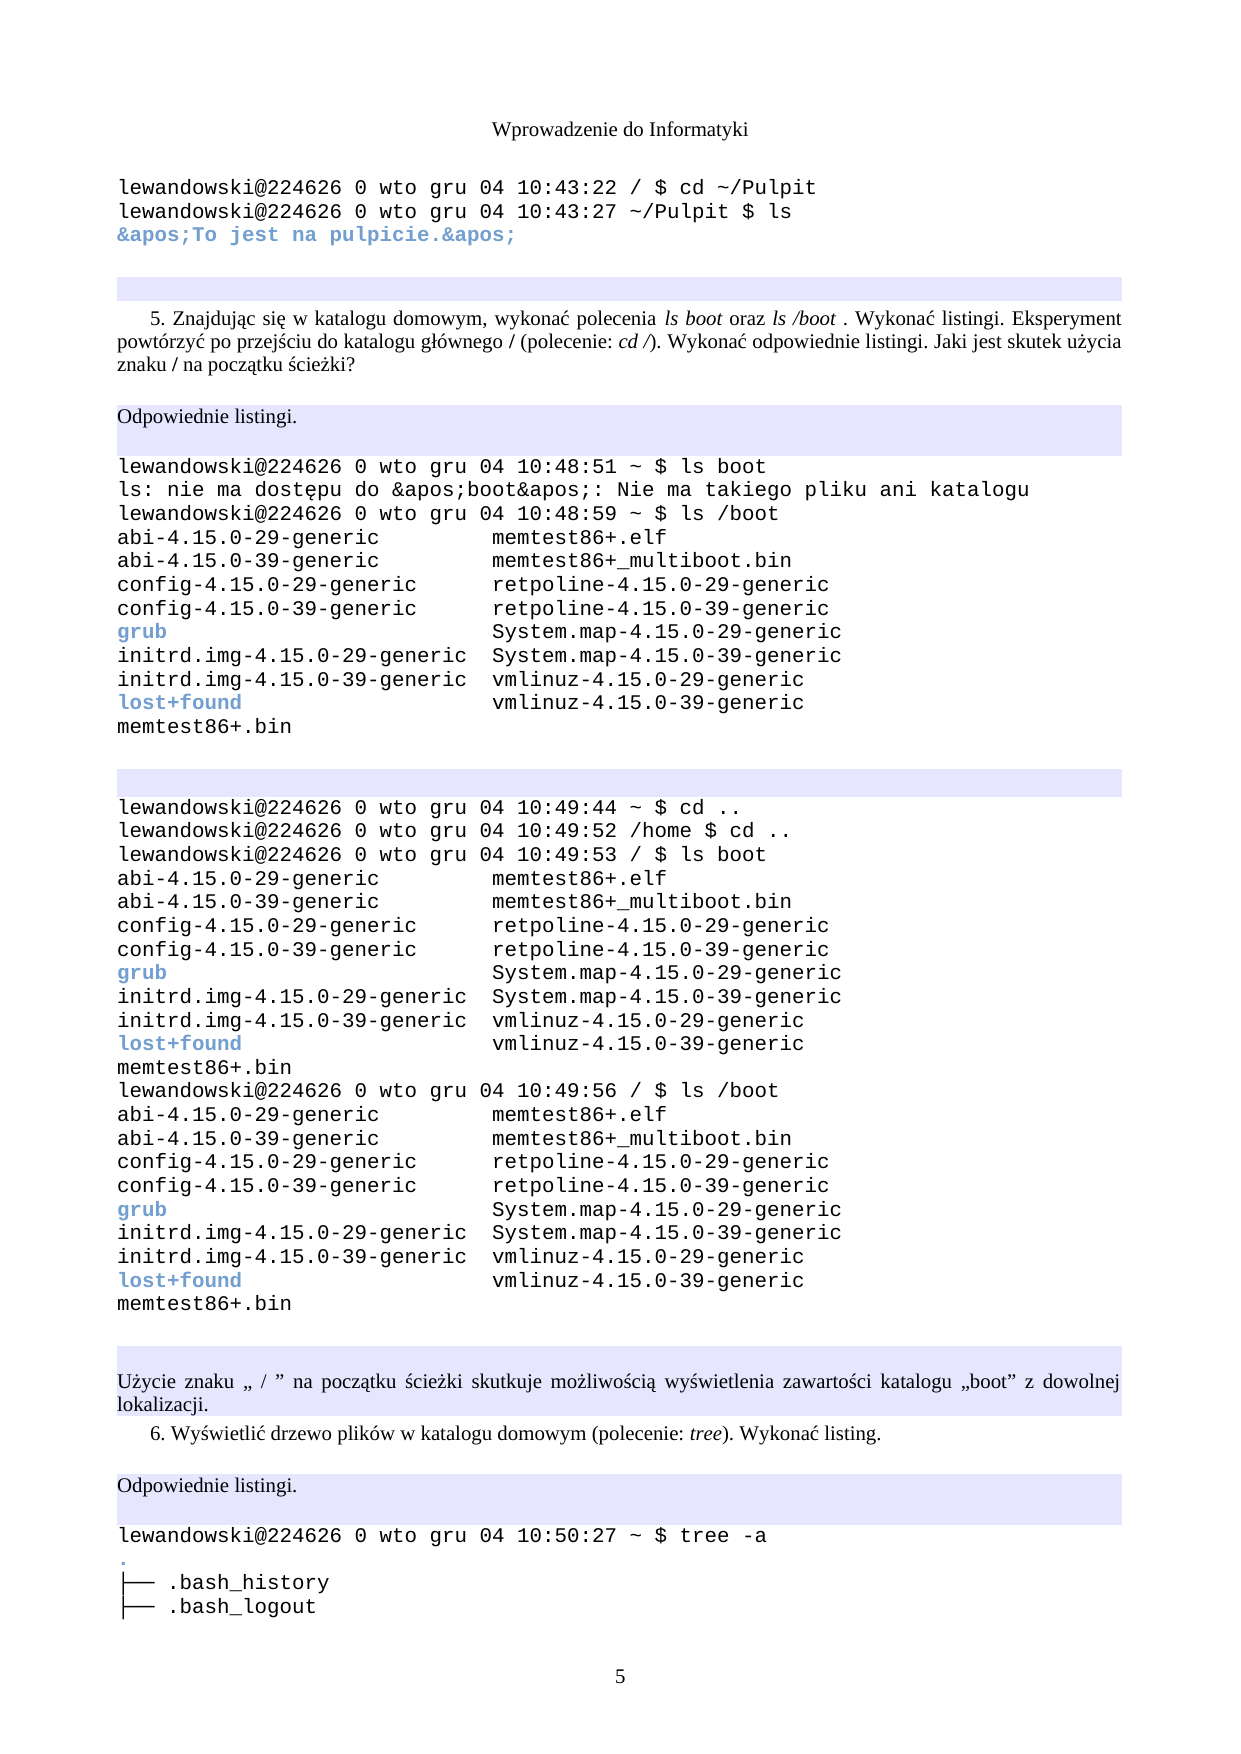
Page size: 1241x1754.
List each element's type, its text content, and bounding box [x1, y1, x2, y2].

table_cell 5. Znajdując się w katalogu domowym, wykonać polecenia ls boot oraz ls /boot . Wykonać listingi. Eksperyment powtórzyć po przejściu do katalogu głównego / (polecenie: cd /). Wykonać odpowiednie listingi. Jaki jest skutek użycia znaku / na początku ścieżki? [117, 301, 1122, 405]
table_cell Odpowiednie listingi. ﻿﻿ lewandowski@224626 0 wto gru 04 10:48:51 ~ $ ls boot ls: nie ma dostępu do &apos;boot&apos;: Nie ma takiego pliku ani katalogu lewandowski@224626 0 wto gru 04 10:48:59 ~ $ ls /boot abi-4.15.0-29-generic memtest86+.elf abi-4.15.0-39-generic memtest86+_multiboot.bin config-4.15.0-29-generic retpoline-4.15.0-29-generic config-4.15.0-39-generic retpoline-4.15.0-39-generic grub System.map-4.15.0-29-generic initrd.img-4.15.0-29-generic System.map-4.15.0-39-generic initrd.img-4.15.0-39-generic vmlinuz-4.15.0-29-generic lost+found vmlinuz-4.15.0-39-generic memtest86+.bin ﻿ lewandowski@224626 0 wto gru 04 10:49:44 ~ $ cd .. lewandowski@224626 0 wto gru 04 10:49:52 /home $ cd .. lewandowski@224626 0 wto gru 04 10:49:53 / $ ls boot abi-4.15.0-29-generic memtest86+.elf abi-4.15.0-39-generic memtest86+_multiboot.bin config-4.15.0-29-generic retpoline-4.15.0-29-generic config-4.15.0-39-generic retpoline-4.15.0-39-generic grub System.map-4.15.0-29-generic initrd.img-4.15.0-29-generic System.map-4.15.0-39-generic initrd.img-4.15.0-39-generic vmlinuz-4.15.0-29-generic lost+found vmlinuz-4.15.0-39-generic memtest86+.bin lewandowski@224626 0 wto gru 04 10:49:56 / $ ls /boot abi-4.15.0-29-generic memtest86+.elf abi-4.15.0-39-generic memtest86+_multiboot.bin config-4.15.0-29-generic retpoline-4.15.0-29-generic config-4.15.0-39-generic retpoline-4.15.0-39-generic grub System.map-4.15.0-29-generic initrd.img-4.15.0-29-generic System.map-4.15.0-39-generic initrd.img-4.15.0-39-generic vmlinuz-4.15.0-29-generic lost+found vmlinuz-4.15.0-39-generic memtest86+.bin Użycie znaku „ / ” na początku ścieżki skutkuje możliwością wyświetlenia zawartości katalogu „boot” z dowolnej lokalizacji. [117, 797, 1122, 1346]
table_cell 6. Wyświetlić drzewo plików w katalogu domowym (polecenie: tree). Wykonać listing. [117, 1416, 1122, 1474]
table_cell Odpowiednie listingi. ﻿﻿ lewandowski@224626 0 wto gru 04 10:48:51 ~ $ ls boot ls: nie ma dostępu do &apos;boot&apos;: Nie ma takiego pliku ani katalogu lewandowski@224626 0 wto gru 04 10:48:59 ~ $ ls /boot abi-4.15.0-29-generic memtest86+.elf abi-4.15.0-39-generic memtest86+_multiboot.bin config-4.15.0-29-generic retpoline-4.15.0-29-generic config-4.15.0-39-generic retpoline-4.15.0-39-generic grub System.map-4.15.0-29-generic initrd.img-4.15.0-29-generic System.map-4.15.0-39-generic initrd.img-4.15.0-39-generic vmlinuz-4.15.0-29-generic lost+found vmlinuz-4.15.0-39-generic memtest86+.bin ﻿ lewandowski@224626 0 wto gru 04 10:49:44 ~ $ cd .. lewandowski@224626 0 wto gru 04 10:49:52 /home $ cd .. lewandowski@224626 0 wto gru 04 10:49:53 / $ ls boot abi-4.15.0-29-generic memtest86+.elf abi-4.15.0-39-generic memtest86+_multiboot.bin config-4.15.0-29-generic retpoline-4.15.0-29-generic config-4.15.0-39-generic retpoline-4.15.0-39-generic grub System.map-4.15.0-29-generic initrd.img-4.15.0-29-generic System.map-4.15.0-39-generic initrd.img-4.15.0-39-generic vmlinuz-4.15.0-29-generic lost+found vmlinuz-4.15.0-39-generic memtest86+.bin lewandowski@224626 0 wto gru 04 10:49:56 / $ ls /boot abi-4.15.0-29-generic memtest86+.elf abi-4.15.0-39-generic memtest86+_multiboot.bin config-4.15.0-29-generic retpoline-4.15.0-29-generic config-4.15.0-39-generic retpoline-4.15.0-39-generic grub System.map-4.15.0-29-generic initrd.img-4.15.0-29-generic System.map-4.15.0-39-generic initrd.img-4.15.0-39-generic vmlinuz-4.15.0-29-generic lost+found vmlinuz-4.15.0-39-generic memtest86+.bin Użycie znaku „ / ” na początku ścieżki skutkuje możliwością wyświetlenia zawartości katalogu „boot” z dowolnej lokalizacji. [117, 456, 1122, 769]
table_cell Odpowiednie listingi. ﻿ lewandowski@224626 0 wto gru 04 10:42:47 ~ $ cd .. lewandowski@224626 0 wto gru 04 10:42:56 /home $ cd .. lewandowski@224626 0 wto gru 04 10:42:57 / $ ls bin dev initrd.img lib64 mnt root snap tmp vmlinuz boot etc initrd.img.old lost+found opt run srv usr vmlinuz.old cdrom home lib media proc sbin sys var lewandowski@224626 0 wto gru 04 10:42:58 / $ cd /home/lewandowski/Pulpit lewandowski@224626 0 wto gru 04 10:43:11 ~/Pulpit $ ls &apos;To jest na pulpicie.&apos; lewandowski@224626 0 wto gru 04 10:43:12 ~/Pulpit $ cd .. lewandowski@224626 0 wto gru 04 10:43:15 ~ $ cd .. lewandowski@224626 0 wto gru 04 10:43:18 /home $ cd .. lewandowski@224626 0 wto gru 04 10:43:20 / $ ls bin dev initrd.img lib64 mnt root snap tmp vmlinuz boot etc initrd.img.old lost+found opt run srv usr vmlinuz.old cdrom home lib media proc sbin sys var lewandowski@224626 0 wto gru 04 10:43:22 / $ cd ~/Pulpit lewandowski@224626 0 wto gru 04 10:43:27 ~/Pulpit $ ls &apos;To jest na pulpicie.&apos; [117, 177, 1122, 277]
